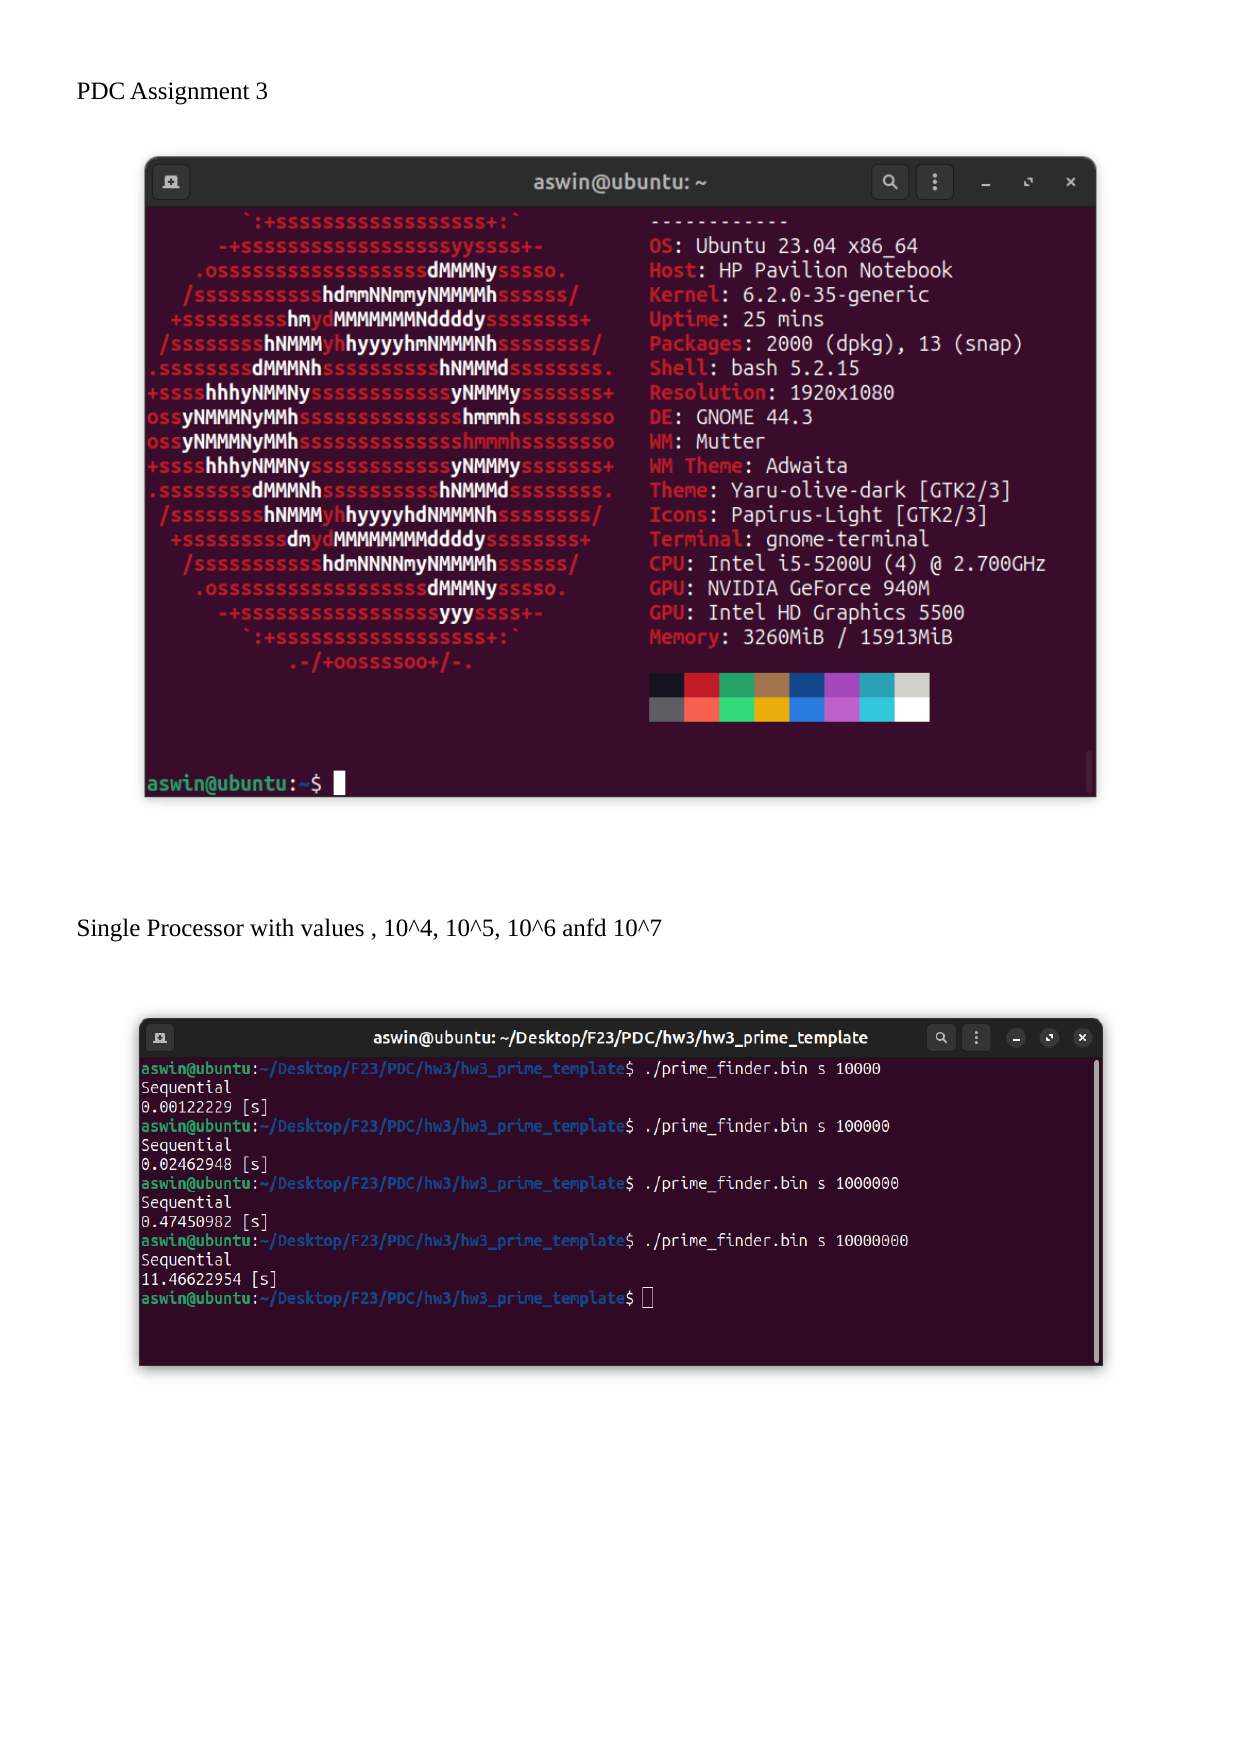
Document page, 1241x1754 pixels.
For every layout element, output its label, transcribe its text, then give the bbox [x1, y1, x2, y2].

picture [118, 133, 1123, 827]
text Single Processor with values , 10^4, 10^5, 10^6 anfd 10^7 [76, 913, 1164, 942]
text PDC Assignment 3 [76, 76, 1164, 105]
picture [118, 999, 1123, 1389]
